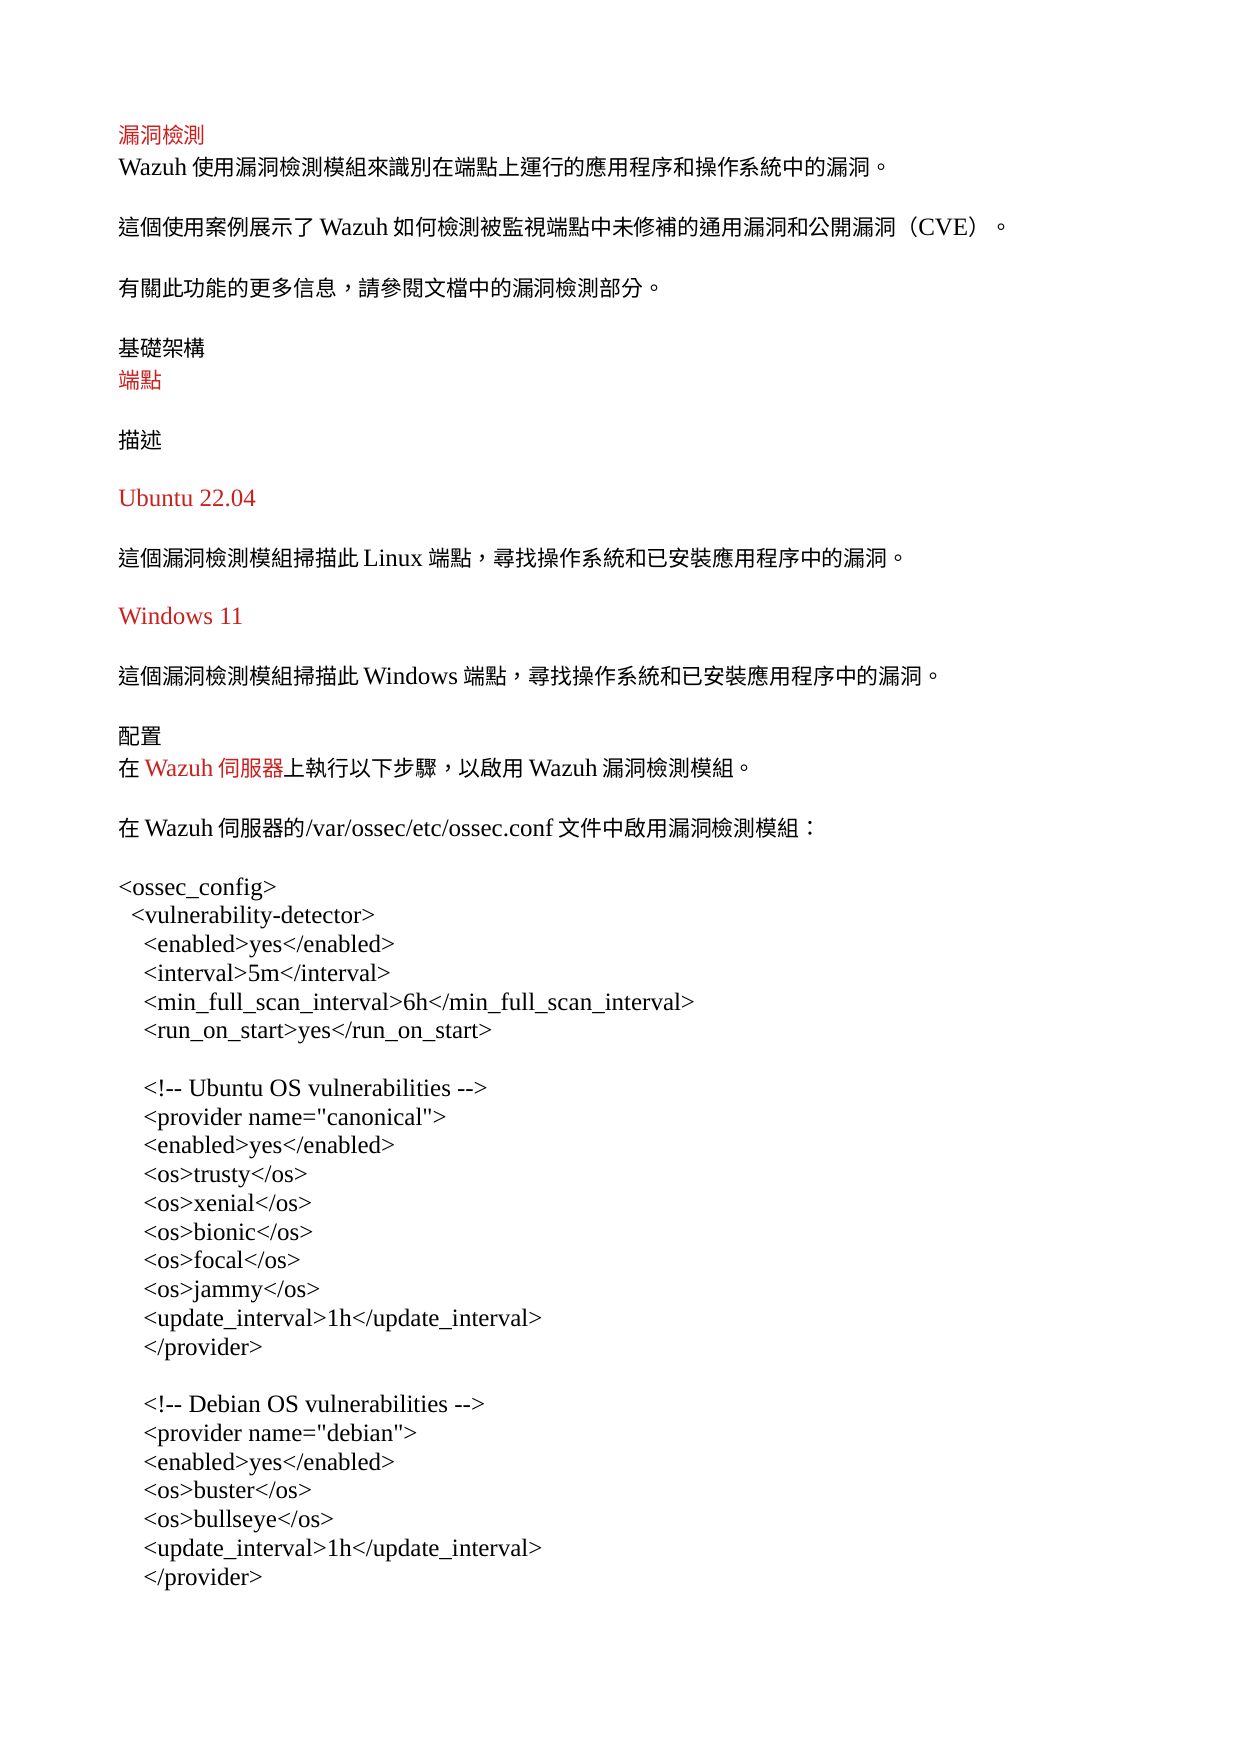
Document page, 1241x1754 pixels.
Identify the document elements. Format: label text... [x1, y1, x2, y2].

text <min_full_scan_interval>6h</min_full_scan_interval> [118, 987, 1122, 1016]
text 端點 [118, 363, 1122, 394]
text 有關此功能的更多信息，請參閱文檔中的漏洞檢測部分。 [118, 271, 1122, 302]
text Windows 11 [118, 601, 1122, 630]
text <os>bullseye</os> [118, 1504, 1122, 1533]
text <!-- Debian OS vulnerabilities --> [118, 1389, 1122, 1418]
text Wazuh使用漏洞檢測模組來識別在端點上運行的應用程序和操作系統中的漏洞。 [118, 150, 1122, 181]
text <os>bionic</os> [118, 1217, 1122, 1246]
text <enabled>yes</enabled> [118, 929, 1122, 958]
text <os>buster</os> [118, 1476, 1122, 1504]
text <os>jammy</os> [118, 1274, 1122, 1303]
text 在Wazuh伺服器的/var/ossec/etc/ossec.conf文件中啟用漏洞檢測模組： [118, 811, 1122, 843]
text 在Wazuh伺服器上執行以下步驟，以啟用Wazuh漏洞檢測模組。 [118, 751, 1122, 783]
text 描述 [118, 423, 1122, 455]
text 這個漏洞檢測模組掃描此Linux端點，尋找操作系統和已安裝應用程序中的漏洞。 [118, 541, 1122, 573]
text <provider name="canonical"> [118, 1102, 1122, 1131]
text <provider name="debian"> [118, 1418, 1122, 1447]
text <run_on_start>yes</run_on_start> [118, 1016, 1122, 1044]
text <os>trusty</os> [118, 1159, 1122, 1188]
text <update_interval>1h</update_interval> [118, 1533, 1122, 1562]
text <update_interval>1h</update_interval> [118, 1303, 1122, 1332]
text <os>focal</os> [118, 1246, 1122, 1274]
text Ubuntu 22.04 [118, 483, 1122, 512]
text 配置 [118, 719, 1122, 751]
text 漏洞檢測 [118, 118, 1122, 150]
text <ossec_config> [118, 872, 1122, 901]
text <vulnerability-detector> [118, 901, 1122, 929]
text <os>xenial</os> [118, 1188, 1122, 1217]
text 這個漏洞檢測模組掃描此Windows端點，尋找操作系統和已安裝應用程序中的漏洞。 [118, 659, 1122, 691]
text <!-- Ubuntu OS vulnerabilities --> [118, 1073, 1122, 1102]
text <enabled>yes</enabled> [118, 1447, 1122, 1476]
text <enabled>yes</enabled> [118, 1131, 1122, 1159]
text 基礎架構 [118, 331, 1122, 363]
text </provider> [118, 1562, 1122, 1591]
text 這個使用案例展示了Wazuh如何檢測被監視端點中未修補的通用漏洞和公開漏洞（CVE）。 [118, 210, 1122, 242]
text </provider> [118, 1332, 1122, 1361]
text <interval>5m</interval> [118, 958, 1122, 987]
